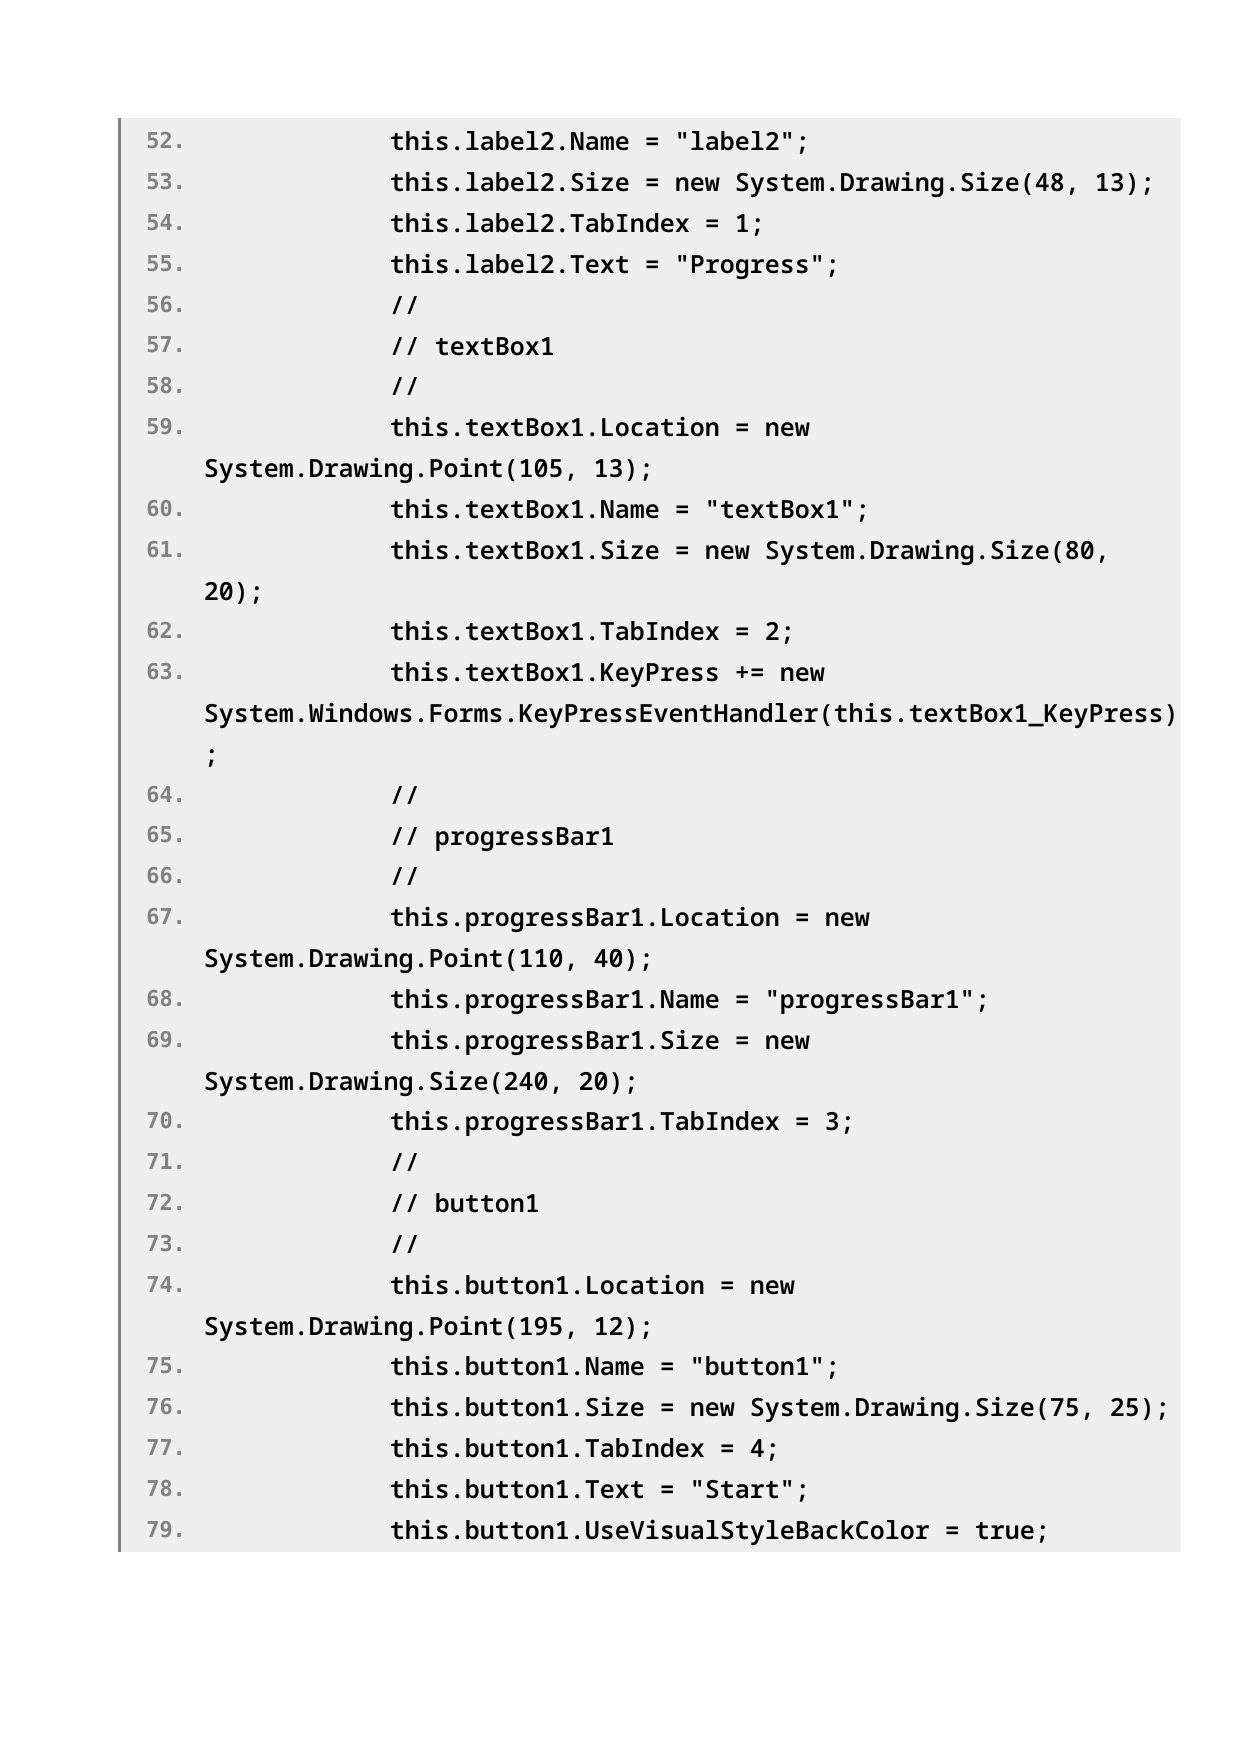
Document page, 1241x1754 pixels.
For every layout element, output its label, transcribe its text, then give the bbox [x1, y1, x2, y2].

list this.textBox1.KeyPress += new System.Windows.Forms.KeyPressEventHandler(this.textBox1_KeyPress); [121, 649, 1181, 771]
list this.button1.Size = new System.Drawing.Size(75, 25); [121, 1384, 1181, 1424]
list // textBox1 [121, 322, 1181, 362]
list this.label2.Name = "label2"; [121, 118, 1181, 158]
list this.label2.Size = new System.Drawing.Size(48, 13); [121, 159, 1181, 199]
list this.progressBar1.Location = new System.Drawing.Point(110, 40); [121, 894, 1181, 975]
list this.button1.Location = new System.Drawing.Point(195, 12); [121, 1261, 1181, 1342]
list this.button1.UseVisualStyleBackColor = true; [121, 1506, 1181, 1552]
list this.progressBar1.Name = "progressBar1"; [121, 976, 1181, 1016]
list this.textBox1.Location = new System.Drawing.Point(105, 13); [121, 404, 1181, 485]
list this.textBox1.Name = "textBox1"; [121, 486, 1181, 526]
list // button1 [121, 1180, 1181, 1220]
list // [121, 853, 1181, 893]
list this.label2.TabIndex = 1; [121, 200, 1181, 240]
list // [121, 363, 1181, 403]
list this.textBox1.TabIndex = 2; [121, 608, 1181, 648]
list // [121, 1221, 1181, 1261]
list // [121, 771, 1181, 811]
list this.label2.Text = "Progress"; [121, 241, 1181, 281]
list this.button1.Text = "Start"; [121, 1466, 1181, 1506]
list this.button1.TabIndex = 4; [121, 1425, 1181, 1465]
list this.progressBar1.Size = new System.Drawing.Size(240, 20); [121, 1016, 1181, 1097]
list // progressBar1 [121, 812, 1181, 852]
list this.textBox1.Size = new System.Drawing.Size(80, 20); [121, 526, 1181, 607]
list // [121, 281, 1181, 321]
list // [121, 1139, 1181, 1179]
list this.progressBar1.TabIndex = 3; [121, 1098, 1181, 1138]
list this.button1.Name = "button1"; [121, 1343, 1181, 1383]
